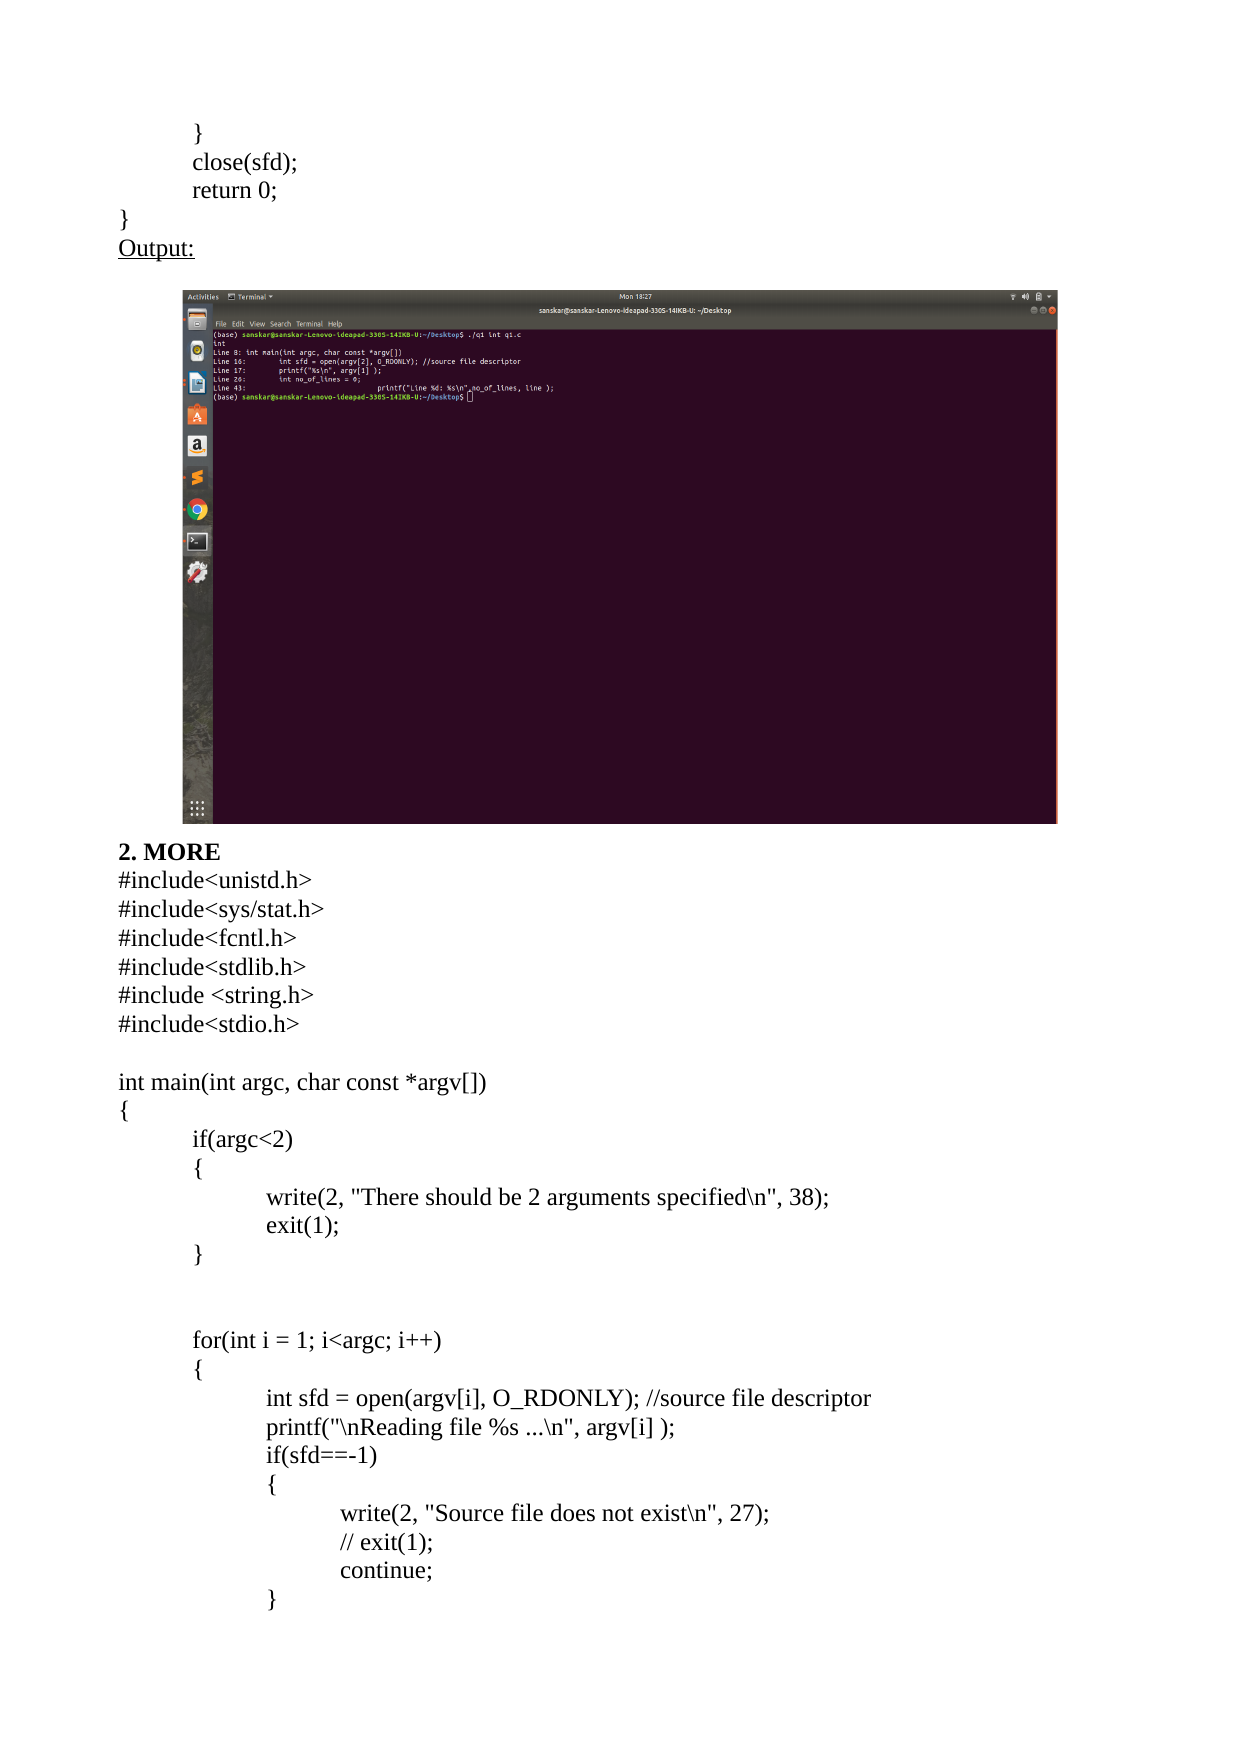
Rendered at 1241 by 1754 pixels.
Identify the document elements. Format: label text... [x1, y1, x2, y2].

text if(sfd==-1) [118, 1441, 1122, 1469]
text #include<unistd.h> [118, 866, 1122, 894]
text return 0; [118, 176, 1122, 204]
text #include<stdio.h> [118, 1009, 1122, 1038]
text write(2, "There should be 2 arguments specified\n", 38); [118, 1182, 1122, 1211]
text printf("\nReading file %s ...\n", argv[i] ); [118, 1412, 1122, 1441]
picture [182, 290, 1058, 824]
text // exit(1); [118, 1527, 1122, 1556]
text #include <string.h> [118, 981, 1122, 1009]
text exit(1); [118, 1211, 1122, 1239]
text int sfd = open(argv[i], O_RDONLY); //source file descriptor [118, 1383, 1122, 1412]
text { [118, 1469, 1122, 1498]
text #include<stdlib.h> [118, 952, 1122, 981]
text 2. MORE [118, 837, 1122, 866]
text } [118, 1239, 1122, 1268]
text } [118, 118, 1122, 147]
text close(sfd); [118, 147, 1122, 176]
text write(2, "Source file does not exist\n", 27); [118, 1498, 1122, 1527]
text #include<fcntl.h> [118, 923, 1122, 952]
text { [118, 1354, 1122, 1383]
text int main(int argc, char const *argv[]) [118, 1067, 1122, 1096]
text if(argc<2) [118, 1124, 1122, 1153]
text continue; [118, 1556, 1122, 1584]
text } [118, 1584, 1122, 1613]
text } [118, 204, 1122, 233]
text { [118, 1096, 1122, 1124]
text #include<sys/stat.h> [118, 894, 1122, 923]
text for(int i = 1; i<argc; i++) [118, 1326, 1122, 1354]
text { [118, 1153, 1122, 1182]
text Output: [118, 233, 1122, 262]
